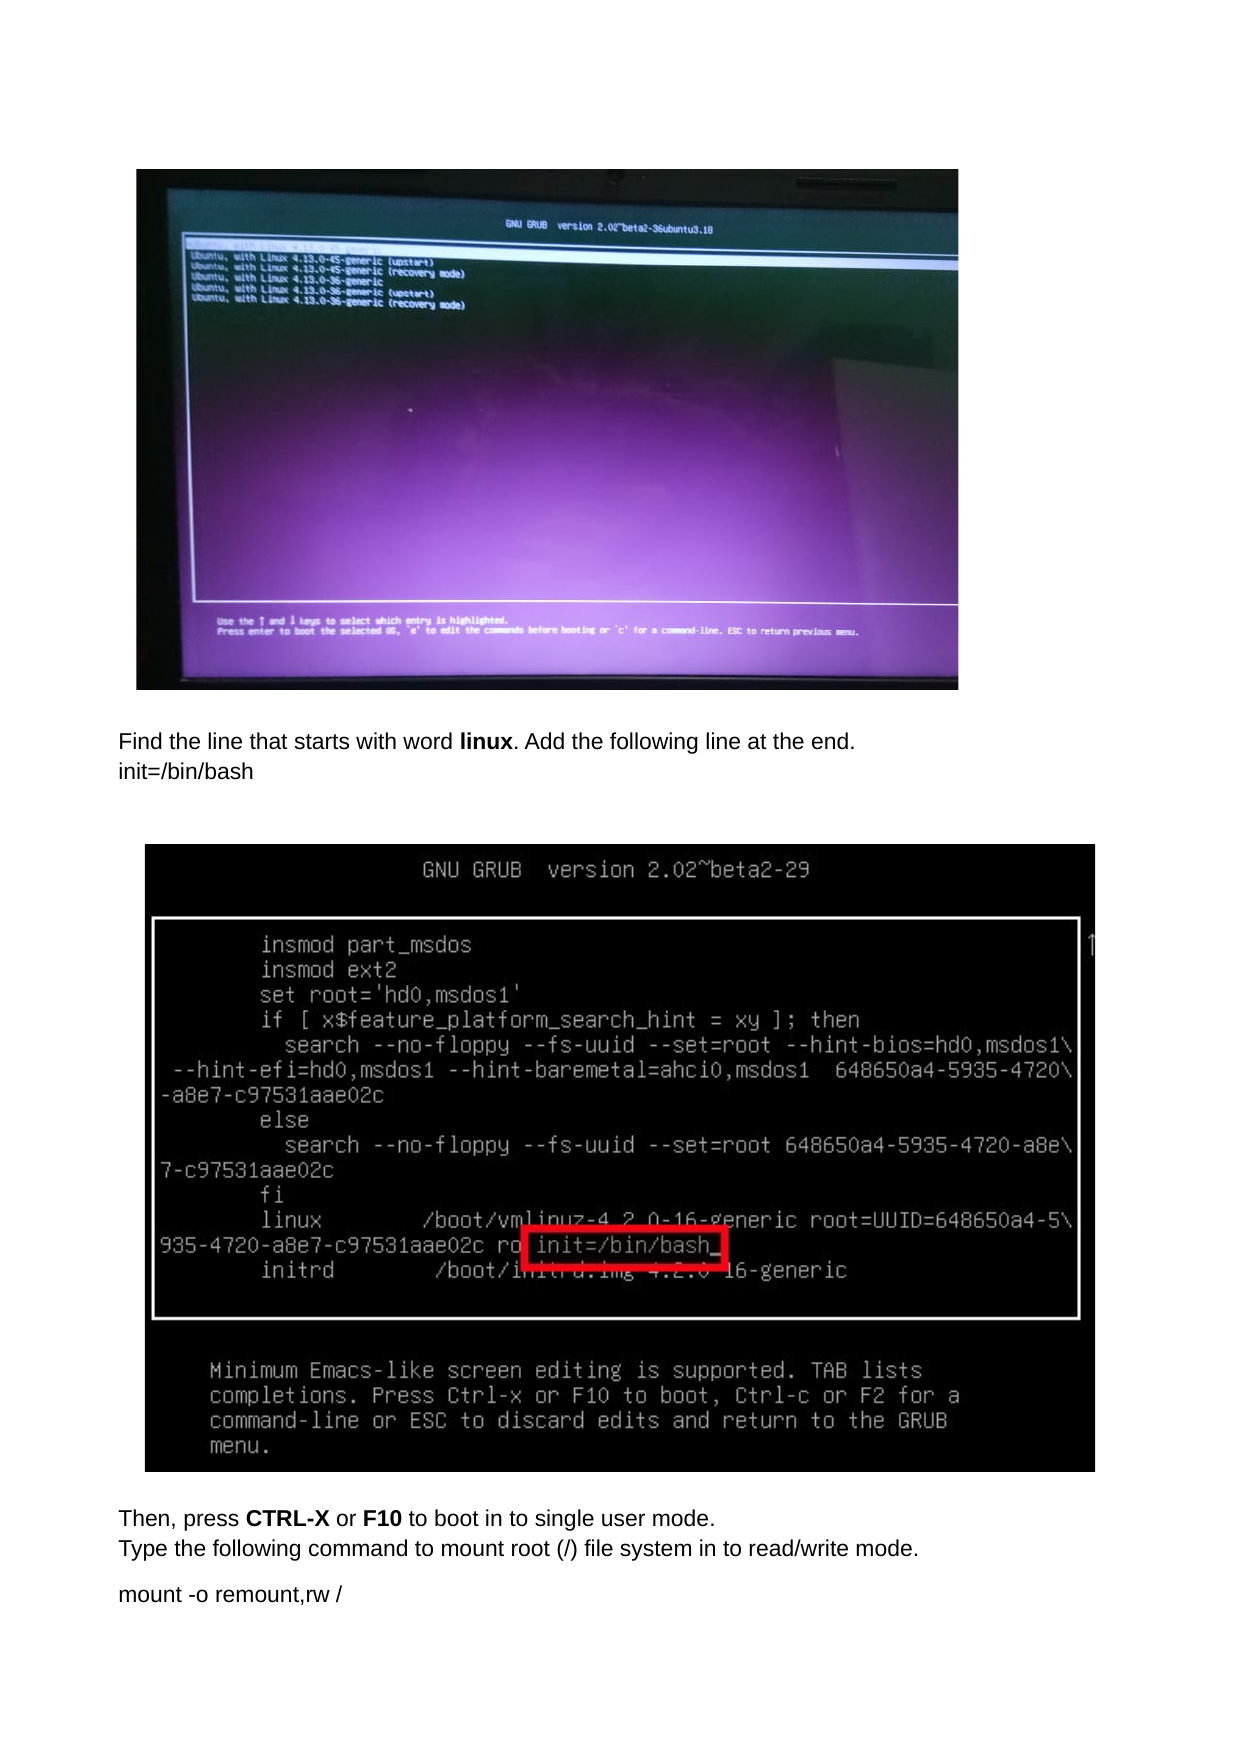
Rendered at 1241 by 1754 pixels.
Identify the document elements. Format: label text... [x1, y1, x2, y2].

text Type the following command to mount root (/) file system in to read/write mode. [118, 1535, 1122, 1562]
text mount -o remount,rw / [118, 1581, 1122, 1608]
picture [136, 169, 959, 690]
text Find the line that starts with word linux. Add the following line at the end. [118, 728, 1122, 754]
text init=/bin/bash [118, 758, 1122, 784]
text Then, press CTRL-X or F10 to boot in to single user mode. [118, 1505, 1122, 1531]
picture [144, 844, 1096, 1472]
